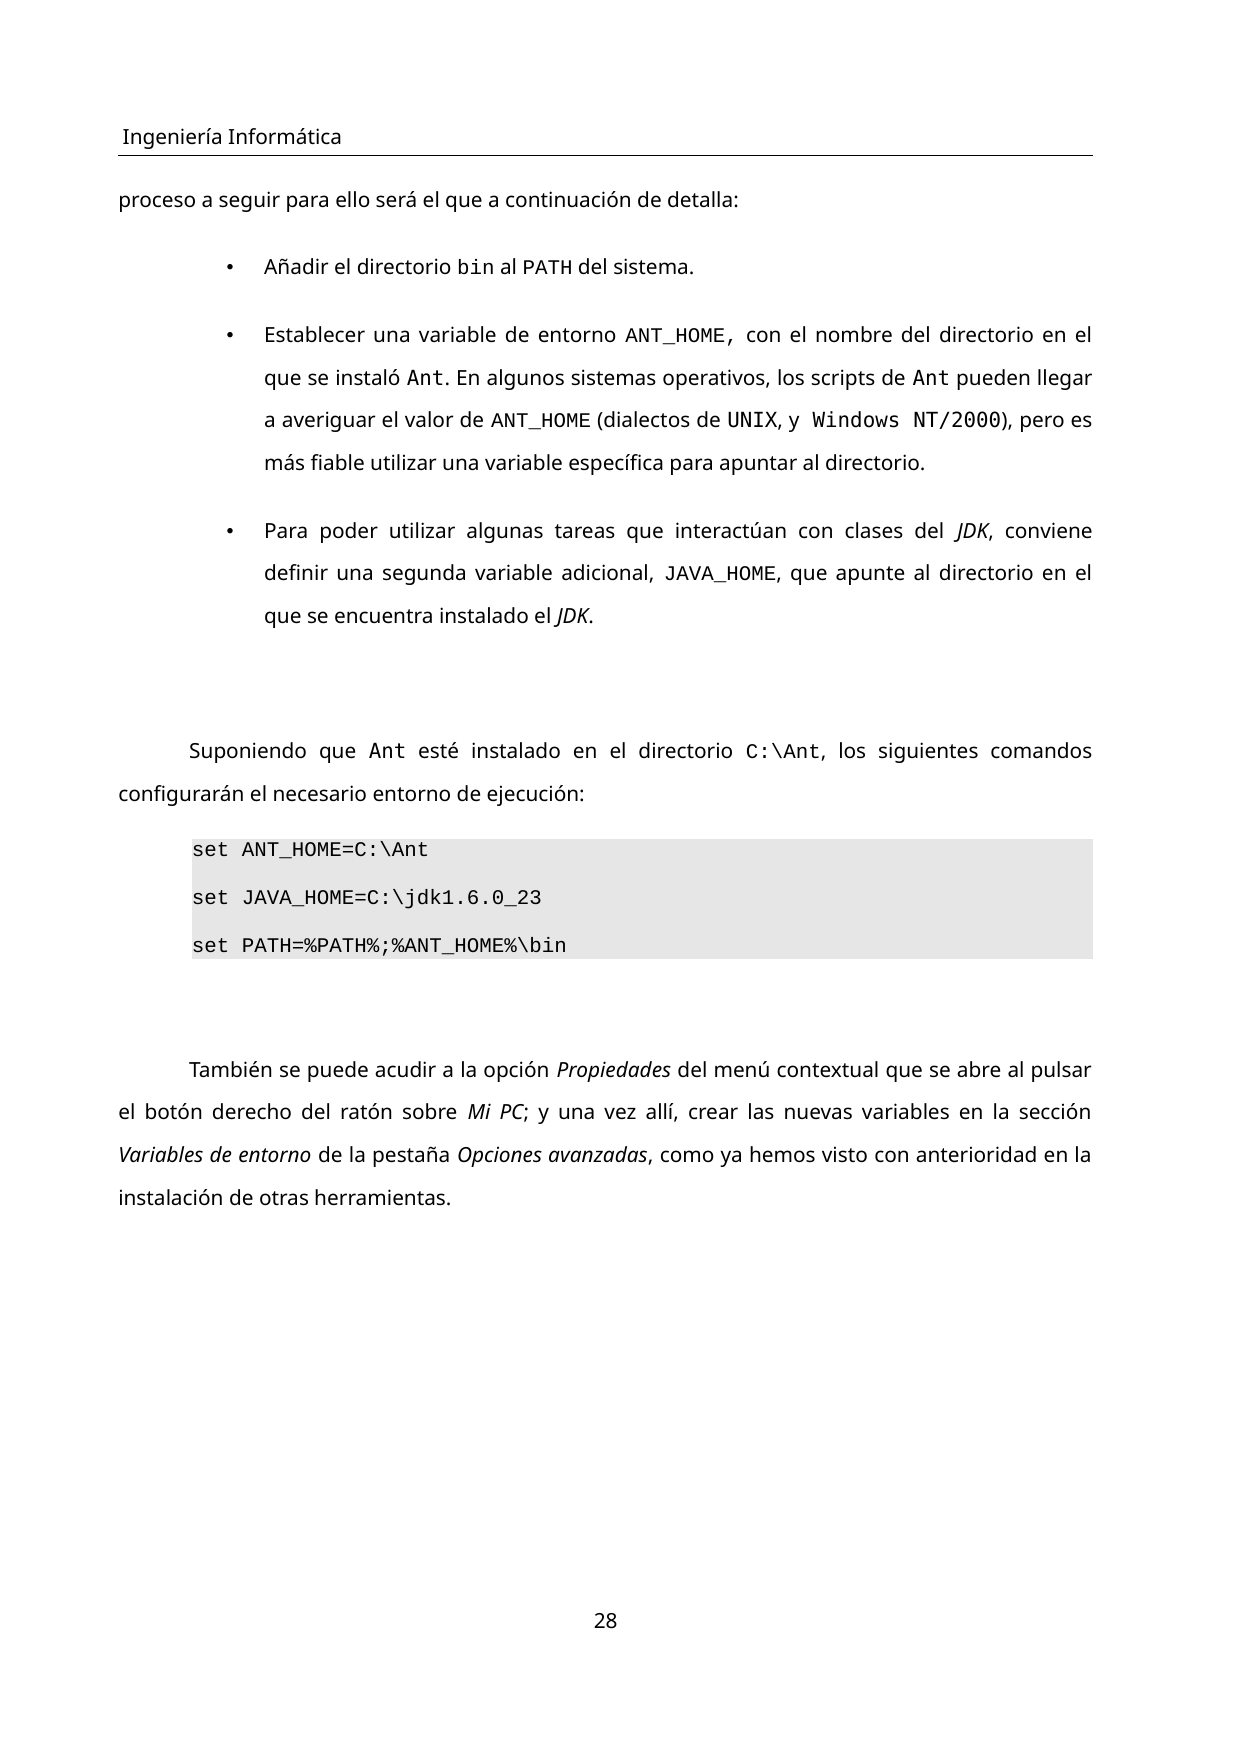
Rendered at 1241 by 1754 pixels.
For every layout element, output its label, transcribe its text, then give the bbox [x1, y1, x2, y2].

text set PATH=%PATH%;%ANT_HOME%\bin [192, 935, 1093, 959]
list Añadir el directorio bin al PATH del sistema. [226, 252, 1093, 281]
text Suponiendo que Ant esté instalado en el directorio C:\Ant, los siguientes comandos configurarán el necesario entorno de ejecución: [118, 736, 1093, 808]
text set ANT_HOME=C:\Ant [192, 839, 1093, 863]
list Para poder utilizar algunas tareas que interactúan con clases del JDK, conviene definir una segunda variable adicional, JAVA_HOME, que apunte al directorio en el que se encuentra instalado el JDK. [226, 516, 1093, 630]
list Establecer una variable de entorno ANT_HOME, con el nombre del directorio en el que se instaló Ant. En algunos sistemas operativos, los scripts de Ant pueden llegar a averiguar el valor de ANT_HOME (dialectos de UNIX, y Windows NT/2000), pero es más fiable utilizar una variable específica para apuntar al directorio. [226, 320, 1093, 477]
text También se puede acudir a la opción Propiedades del menú contextual que se abre al pulsar el botón derecho del ratón sobre Mi PC; y una vez allí, crear las nuevas variables en la sección Variables de entorno de la pestaña Opciones avanzadas, como ya hemos visto con anterioridad en la instalación de otras herramientas. [118, 1055, 1093, 1211]
text set JAVA_HOME=C:\jdk1.6.0_23 [192, 887, 1093, 911]
text proceso a seguir para ello será el que a continuación de detalla: [118, 185, 1093, 213]
